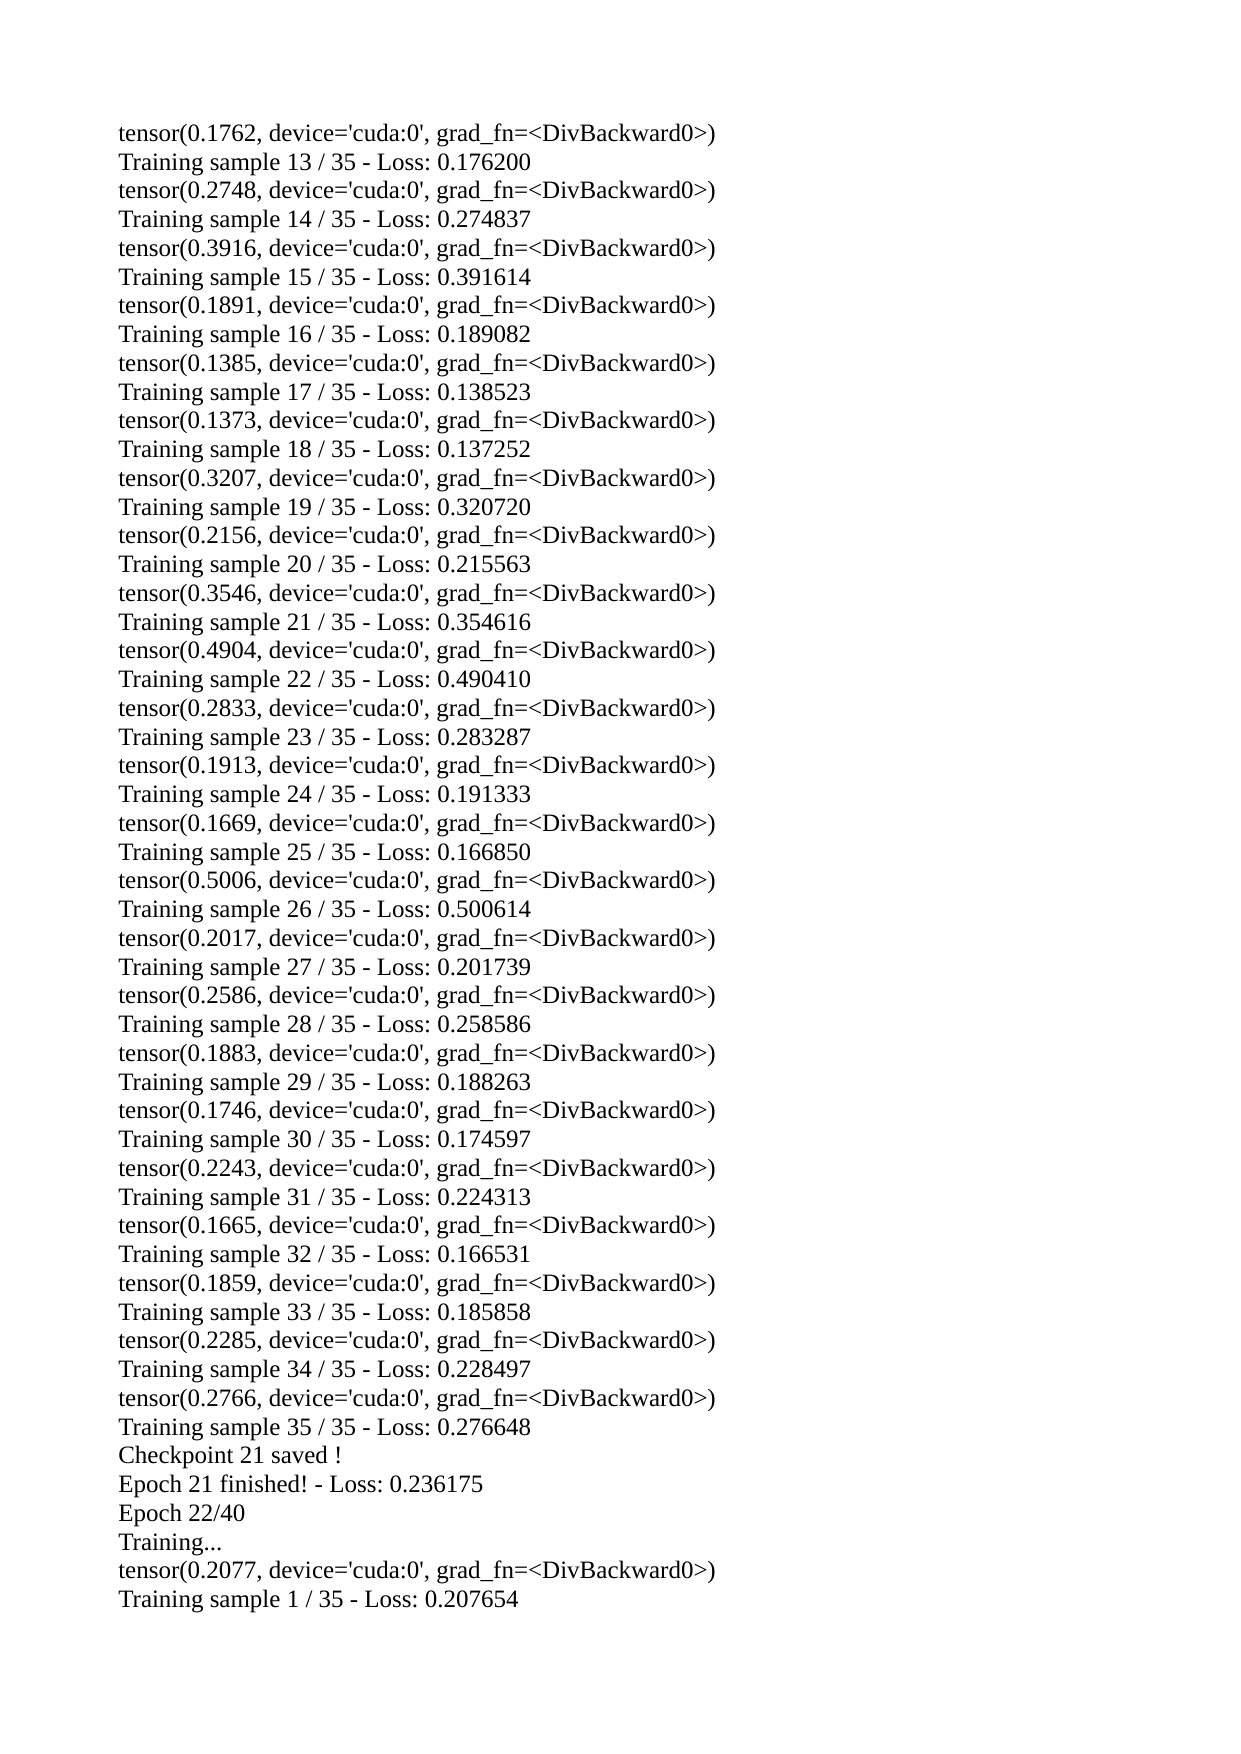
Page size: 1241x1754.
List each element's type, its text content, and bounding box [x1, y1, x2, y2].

text tensor(0.1762, device='cuda:0', grad_fn=<DivBackward0>) [118, 118, 1122, 147]
text tensor(0.2077, device='cuda:0', grad_fn=<DivBackward0>) [118, 1556, 1122, 1584]
text Training sample 31 / 35 - Loss: 0.224313 [118, 1182, 1122, 1211]
text tensor(0.1373, device='cuda:0', grad_fn=<DivBackward0>) [118, 406, 1122, 434]
text Training sample 21 / 35 - Loss: 0.354616 [118, 607, 1122, 636]
text tensor(0.2833, device='cuda:0', grad_fn=<DivBackward0>) [118, 693, 1122, 722]
text Training sample 33 / 35 - Loss: 0.185858 [118, 1297, 1122, 1326]
text tensor(0.1385, device='cuda:0', grad_fn=<DivBackward0>) [118, 348, 1122, 377]
text Training sample 35 / 35 - Loss: 0.276648 [118, 1412, 1122, 1441]
text tensor(0.5006, device='cuda:0', grad_fn=<DivBackward0>) [118, 866, 1122, 894]
text Training sample 29 / 35 - Loss: 0.188263 [118, 1067, 1122, 1096]
text Training sample 25 / 35 - Loss: 0.166850 [118, 837, 1122, 866]
text Epoch 22/40 [118, 1498, 1122, 1527]
text Training sample 22 / 35 - Loss: 0.490410 [118, 664, 1122, 693]
text Checkpoint 21 saved ! [118, 1441, 1122, 1469]
text Training sample 32 / 35 - Loss: 0.166531 [118, 1239, 1122, 1268]
text tensor(0.1746, device='cuda:0', grad_fn=<DivBackward0>) [118, 1096, 1122, 1124]
text tensor(0.2285, device='cuda:0', grad_fn=<DivBackward0>) [118, 1326, 1122, 1354]
text Training sample 18 / 35 - Loss: 0.137252 [118, 434, 1122, 463]
text tensor(0.4904, device='cuda:0', grad_fn=<DivBackward0>) [118, 636, 1122, 664]
text tensor(0.2017, device='cuda:0', grad_fn=<DivBackward0>) [118, 923, 1122, 952]
text Training... [118, 1527, 1122, 1556]
text Training sample 27 / 35 - Loss: 0.201739 [118, 952, 1122, 981]
text tensor(0.1669, device='cuda:0', grad_fn=<DivBackward0>) [118, 808, 1122, 837]
text Training sample 15 / 35 - Loss: 0.391614 [118, 262, 1122, 291]
text Training sample 30 / 35 - Loss: 0.174597 [118, 1124, 1122, 1153]
text Training sample 23 / 35 - Loss: 0.283287 [118, 722, 1122, 751]
text Training sample 26 / 35 - Loss: 0.500614 [118, 894, 1122, 923]
text Epoch 21 finished! - Loss: 0.236175 [118, 1469, 1122, 1498]
text tensor(0.1859, device='cuda:0', grad_fn=<DivBackward0>) [118, 1268, 1122, 1297]
text Training sample 14 / 35 - Loss: 0.274837 [118, 204, 1122, 233]
text Training sample 1 / 35 - Loss: 0.207654 [118, 1584, 1122, 1613]
text tensor(0.3207, device='cuda:0', grad_fn=<DivBackward0>) [118, 463, 1122, 492]
text tensor(0.2766, device='cuda:0', grad_fn=<DivBackward0>) [118, 1383, 1122, 1412]
text tensor(0.2156, device='cuda:0', grad_fn=<DivBackward0>) [118, 521, 1122, 549]
text tensor(0.1883, device='cuda:0', grad_fn=<DivBackward0>) [118, 1038, 1122, 1067]
text tensor(0.1891, device='cuda:0', grad_fn=<DivBackward0>) [118, 291, 1122, 319]
text Training sample 24 / 35 - Loss: 0.191333 [118, 779, 1122, 808]
text Training sample 34 / 35 - Loss: 0.228497 [118, 1354, 1122, 1383]
text tensor(0.3916, device='cuda:0', grad_fn=<DivBackward0>) [118, 233, 1122, 262]
text tensor(0.2586, device='cuda:0', grad_fn=<DivBackward0>) [118, 981, 1122, 1009]
text Training sample 16 / 35 - Loss: 0.189082 [118, 319, 1122, 348]
text Training sample 17 / 35 - Loss: 0.138523 [118, 377, 1122, 406]
text Training sample 28 / 35 - Loss: 0.258586 [118, 1009, 1122, 1038]
text Training sample 20 / 35 - Loss: 0.215563 [118, 549, 1122, 578]
text tensor(0.2243, device='cuda:0', grad_fn=<DivBackward0>) [118, 1153, 1122, 1182]
text tensor(0.3546, device='cuda:0', grad_fn=<DivBackward0>) [118, 578, 1122, 607]
text Training sample 13 / 35 - Loss: 0.176200 [118, 147, 1122, 176]
text tensor(0.2748, device='cuda:0', grad_fn=<DivBackward0>) [118, 176, 1122, 204]
text tensor(0.1913, device='cuda:0', grad_fn=<DivBackward0>) [118, 751, 1122, 779]
text Training sample 19 / 35 - Loss: 0.320720 [118, 492, 1122, 521]
text tensor(0.1665, device='cuda:0', grad_fn=<DivBackward0>) [118, 1211, 1122, 1239]
